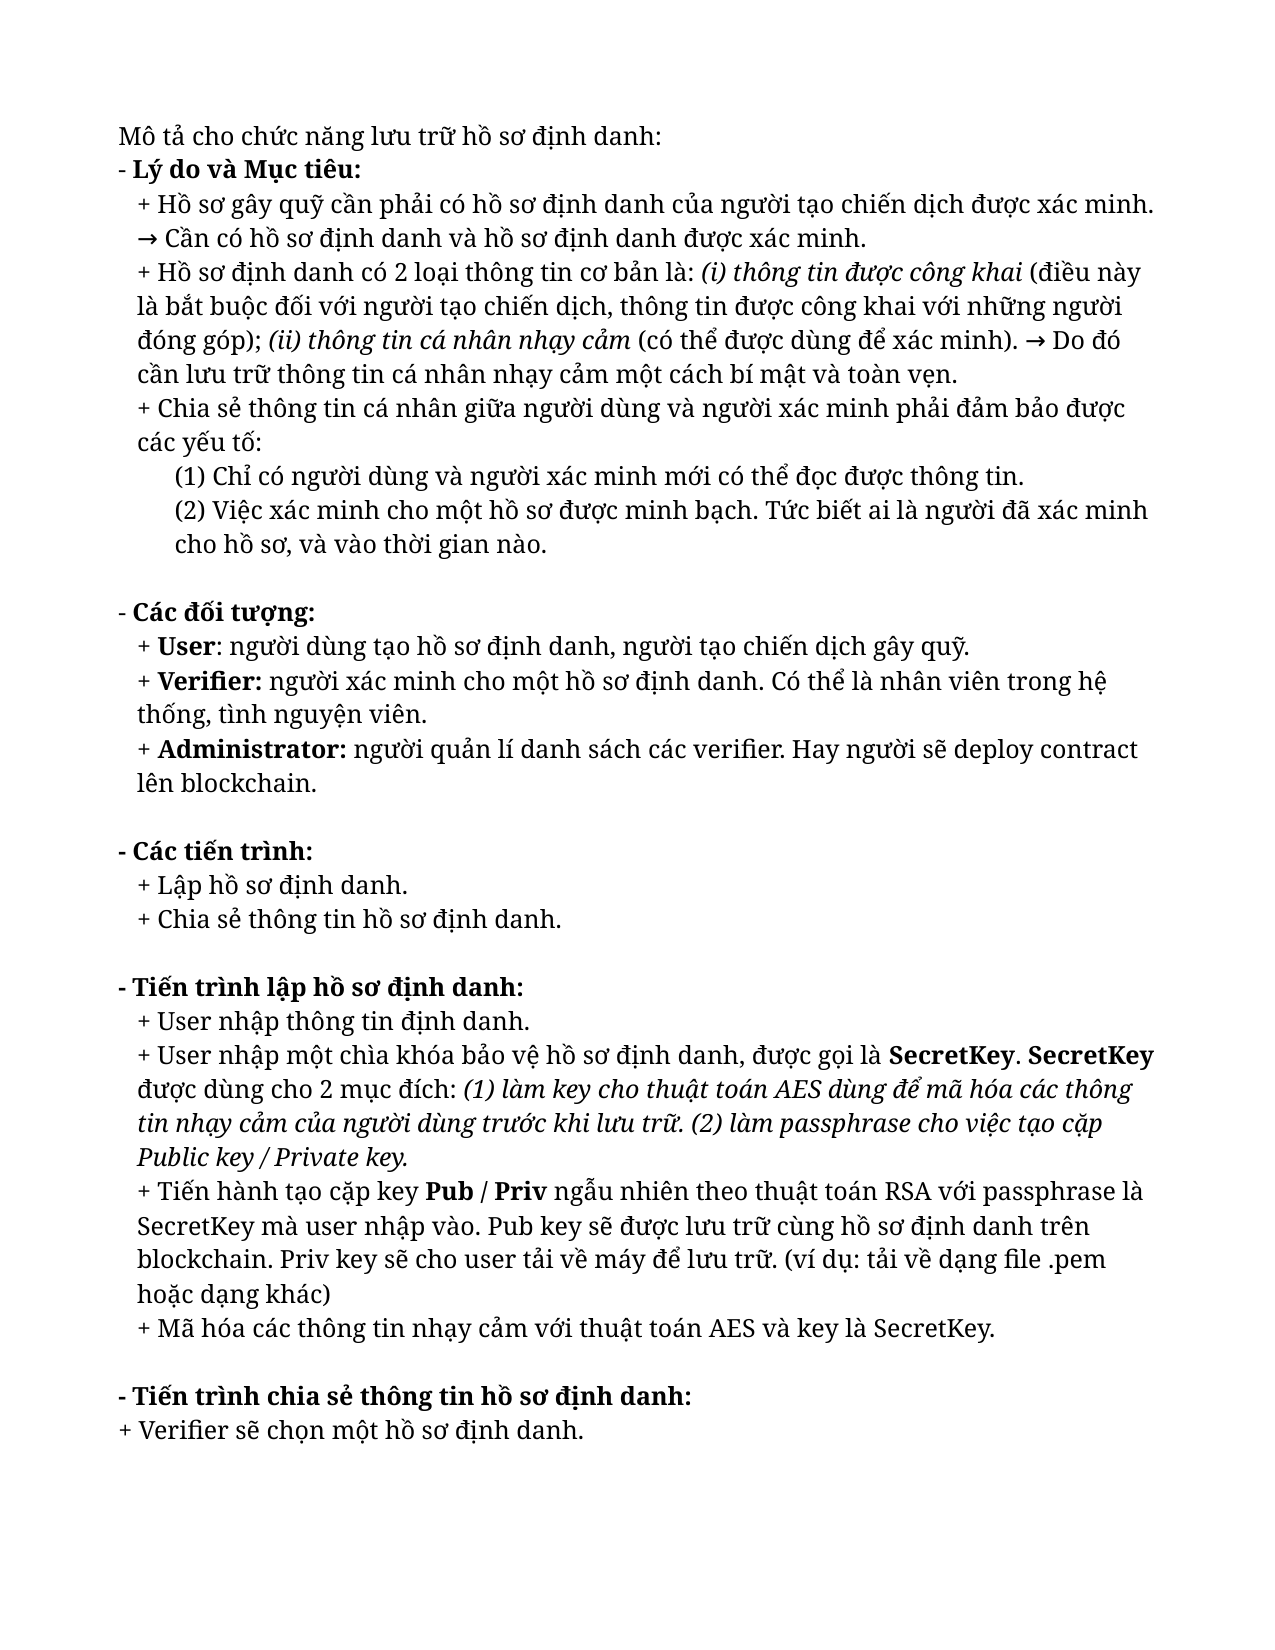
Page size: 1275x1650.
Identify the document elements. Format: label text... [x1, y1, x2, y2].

text - Tiến trình lập hồ sơ định danh: [118, 970, 1157, 1004]
text - Các tiến trình: [118, 833, 1157, 867]
text + User nhập một chìa khóa bảo vệ hồ sơ định danh, được gọi là SecretKey. SecretKey được dùng cho 2 mục đích: (1) làm key cho thuật toán AES dùng để mã hóa các thông tin nhạy cảm của người dùng trước khi lưu trữ. (2) làm passphrase cho việc tạo cặp Public key / Private key. [137, 1038, 1157, 1174]
text + Verifier sẽ chọn một hồ sơ định danh. [118, 1412, 1157, 1447]
text - Lý do và Mục tiêu: [118, 152, 1157, 186]
text - Tiến trình chia sẻ thông tin hồ sơ định danh: [118, 1378, 1157, 1412]
text + Hồ sơ gây quỹ cần phải có hồ sơ định danh của người tạo chiến dịch được xác minh. → Cần có hồ sơ định danh và hồ sơ định danh được xác minh. [137, 186, 1157, 254]
text + Chia sẻ thông tin hồ sơ định danh. [137, 902, 1157, 936]
text + Verifier: người xác minh cho một hồ sơ định danh. Có thể là nhân viên trong hệ thống, tình nguyện viên. [137, 663, 1157, 731]
text Mô tả cho chức năng lưu trữ hồ sơ định danh: [118, 118, 1157, 152]
text + User nhập thông tin định danh. [137, 1004, 1157, 1038]
text (2) Việc xác minh cho một hồ sơ được minh bạch. Tức biết ai là người đã xác minh cho hồ sơ, và vào thời gian nào. [174, 493, 1157, 561]
text + Chia sẻ thông tin cá nhân giữa người dùng và người xác minh phải đảm bảo được các yếu tố: [137, 391, 1157, 459]
text (1) Chỉ có người dùng và người xác minh mới có thể đọc được thông tin. [174, 459, 1157, 493]
text + User: người dùng tạo hồ sơ định danh, người tạo chiến dịch gây quỹ. [137, 629, 1157, 663]
text + Tiến hành tạo cặp key Pub / Priv ngẫu nhiên theo thuật toán RSA với passphrase là SecretKey mà user nhập vào. Pub key sẽ được lưu trữ cùng hồ sơ định danh trên blockchain. Priv key sẽ cho user tải về máy để lưu trữ. (ví dụ: tải về dạng file .pem hoặc dạng khác) [137, 1174, 1157, 1310]
text + Hồ sơ định danh có 2 loại thông tin cơ bản là: (i) thông tin được công khai (điều này là bắt buộc đối với người tạo chiến dịch, thông tin được công khai với những người đóng góp); (ii) thông tin cá nhân nhạy cảm (có thể được dùng để xác minh). → Do đó cần lưu trữ thông tin cá nhân nhạy cảm một cách bí mật và toàn vẹn. [137, 254, 1157, 391]
text + Mã hóa các thông tin nhạy cảm với thuật toán AES và key là SecretKey. [137, 1310, 1157, 1344]
text + Lập hồ sơ định danh. [137, 867, 1157, 902]
text + Administrator: người quản lí danh sách các verifier. Hay người sẽ deploy contract lên blockchain. [137, 731, 1157, 799]
text - Các đối tượng: [118, 595, 1157, 629]
